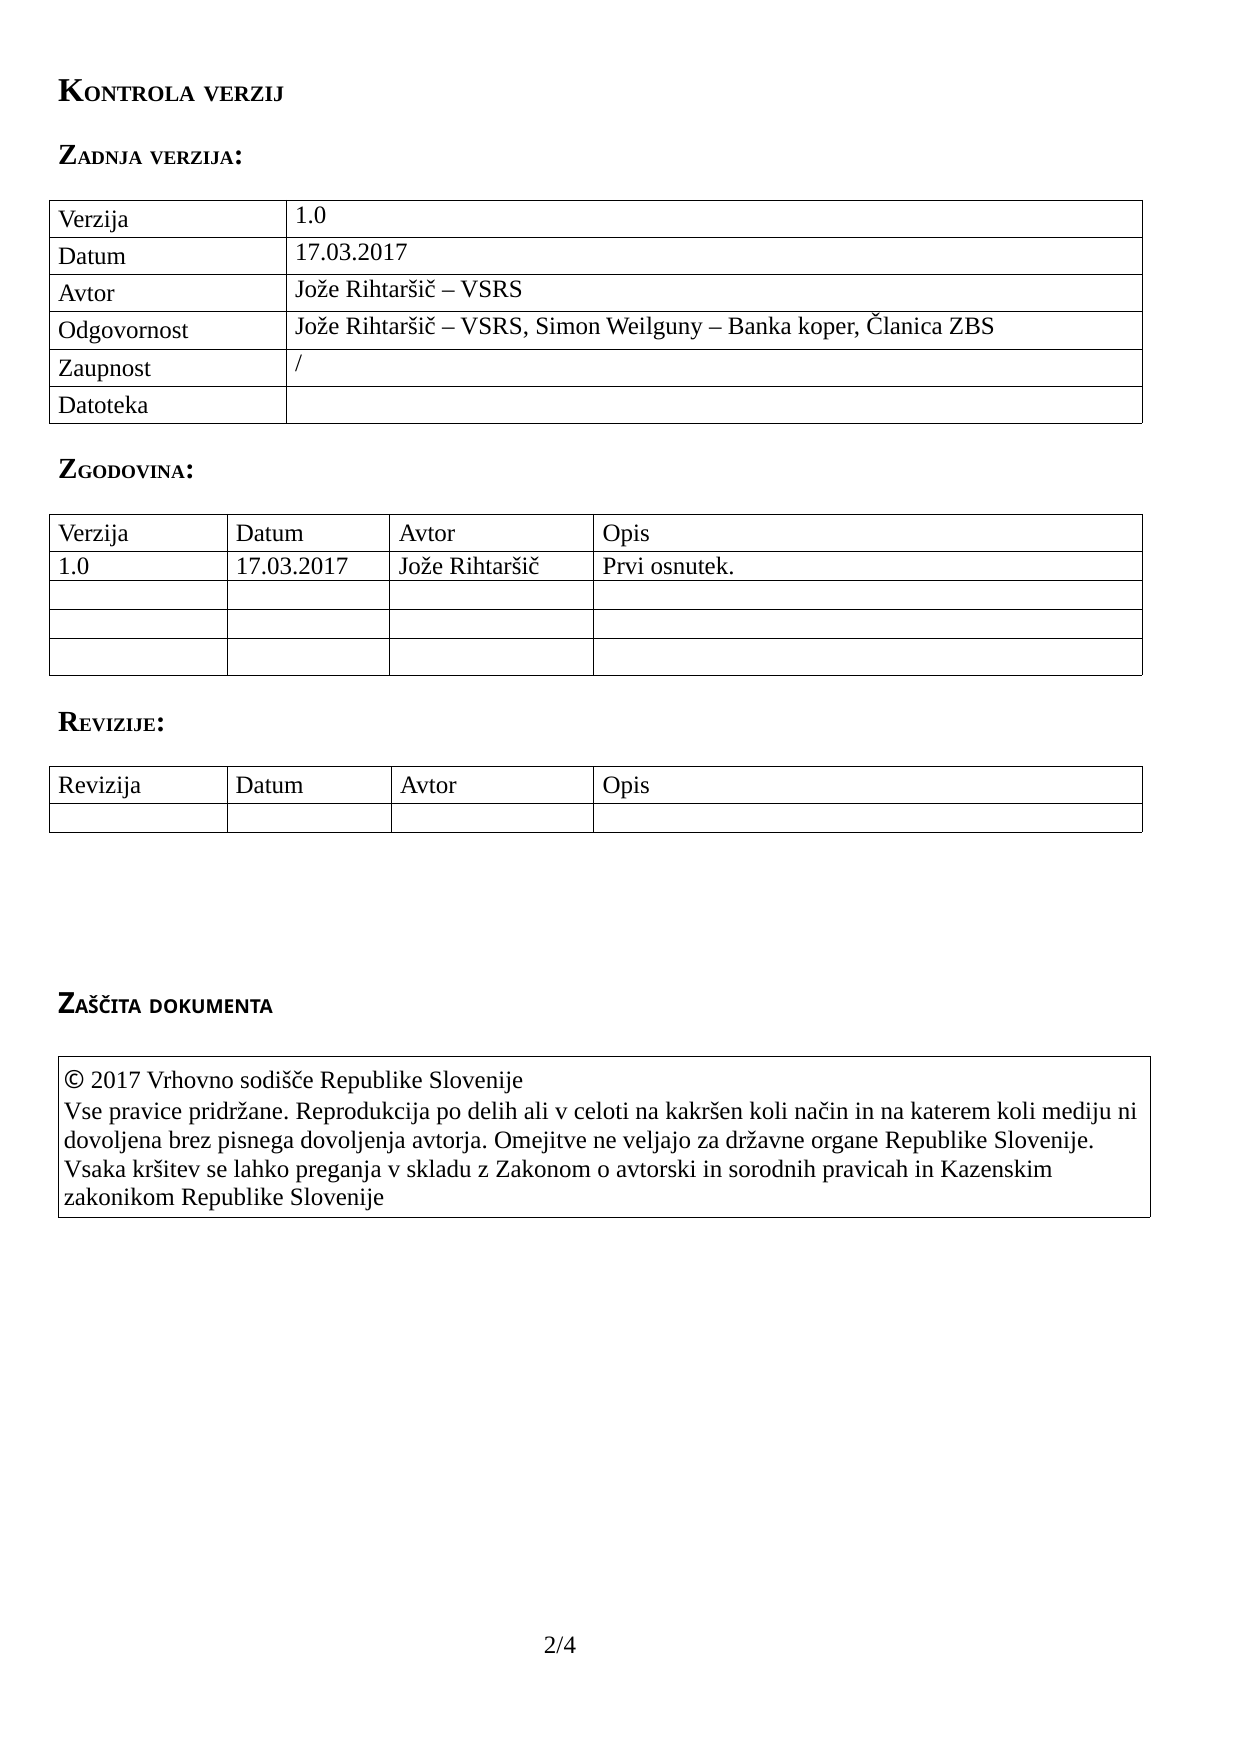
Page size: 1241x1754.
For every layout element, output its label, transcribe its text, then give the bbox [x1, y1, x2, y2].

table_cell [228, 581, 389, 609]
table_cell Prvi osnutek. [594, 552, 1142, 580]
table_cell [228, 639, 389, 675]
table_cell [390, 639, 593, 675]
text Kontrola verzij [58, 70, 1177, 109]
table_header Opis [594, 515, 1142, 551]
table_header Datum [228, 767, 391, 803]
table_cell Zaupnost [50, 350, 286, 386]
table_cell Avtor [50, 275, 286, 311]
table_header Revizija [50, 767, 227, 803]
table_cell 17.03.2017 [287, 238, 1142, 274]
table_header Avtor [390, 515, 593, 551]
table_cell [392, 804, 593, 832]
table_header Datum [228, 515, 389, 551]
table_cell Jože Rihtaršič [390, 552, 593, 580]
table_cell [594, 581, 1142, 609]
table_cell [228, 804, 391, 832]
table_header Opis [594, 767, 1142, 803]
table_cell [50, 804, 227, 832]
table_header © 2017 Vrhovno sodišče Republike Slovenije Vse pravice pridržane. Reprodukcija po delih ali v celoti na kakršen koli način in na katerem koli mediju ni dovoljena brez pisnega dovoljenja avtorja. Omejitve ne veljajo za državne organe Republike Slovenije. Vsaka kršitev se lahko preganja v skladu z Zakonom o avtorski in sorodnih pravicah in Kazenskim zakonikom Republike Slovenije [59, 1057, 1150, 1217]
text Revizije: [58, 704, 1177, 737]
table_header Avtor [392, 767, 593, 803]
table_cell [50, 610, 227, 638]
table_cell [390, 610, 593, 638]
table_header 1.0 [287, 201, 1142, 237]
table_header Verzija [50, 201, 286, 237]
table_cell [287, 387, 1142, 423]
table_cell 1.0 [50, 552, 227, 580]
table_cell Jože Rihtaršič – VSRS [287, 275, 1142, 311]
table_cell [594, 804, 1142, 832]
table_cell Datoteka [50, 387, 286, 423]
table_cell [50, 639, 227, 675]
table_header Verzija [50, 515, 227, 551]
text Zadnja verzija: [58, 137, 1177, 171]
table_cell [594, 639, 1142, 675]
table_cell [390, 581, 593, 609]
text Zaščita dokumenta [58, 982, 1177, 1022]
table_cell Datum [50, 238, 286, 274]
table_cell [50, 581, 227, 609]
table_cell 17.03.2017 [228, 552, 389, 580]
table_cell [594, 610, 1142, 638]
table_cell / [287, 350, 1142, 386]
table_cell [228, 610, 389, 638]
table_cell Jože Rihtaršič – VSRS, Simon Weilguny – Banka koper, Članica ZBS [287, 312, 1142, 348]
table_cell Odgovornost [50, 312, 286, 348]
text Zgodovina: [58, 452, 1177, 485]
